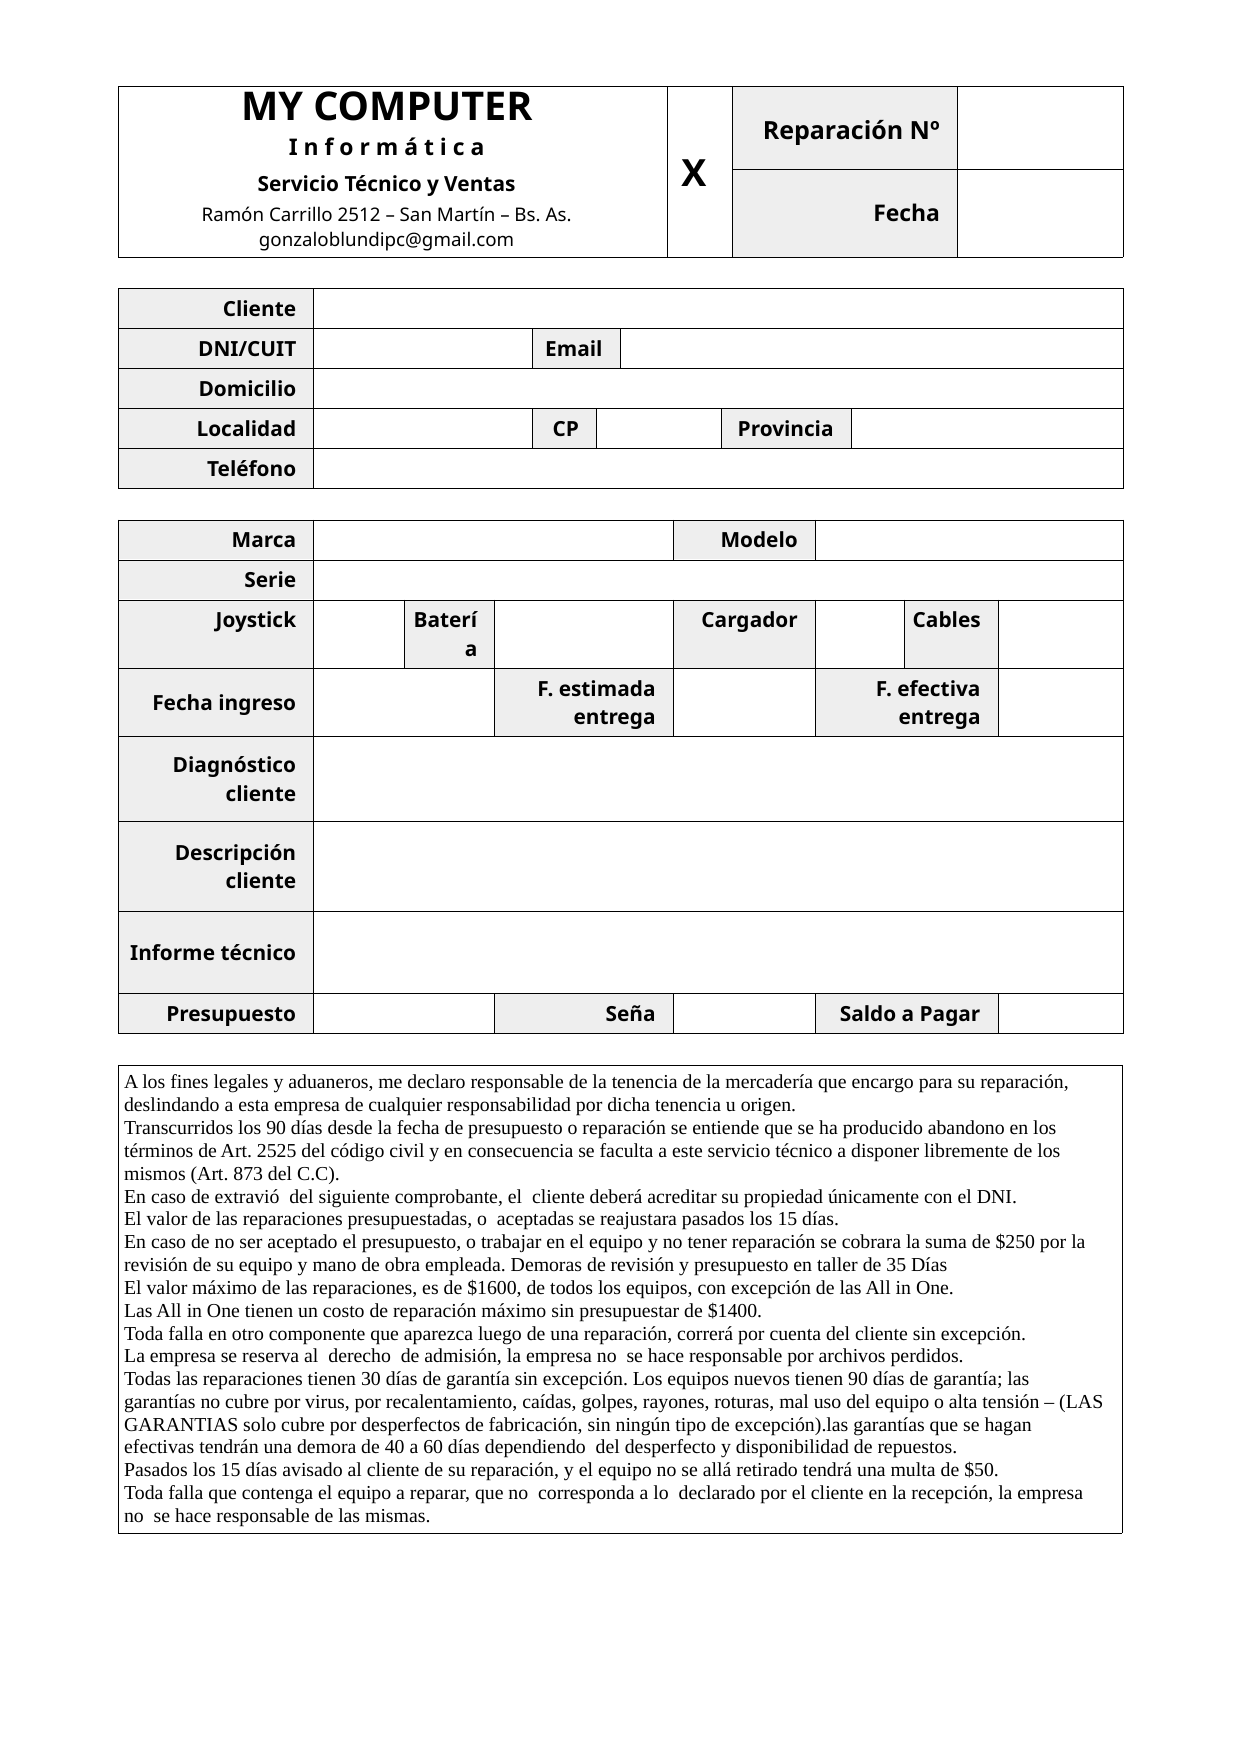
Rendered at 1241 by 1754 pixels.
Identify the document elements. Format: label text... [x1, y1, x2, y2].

table_cell DNI/CUIT [119, 329, 313, 368]
table_cell [314, 449, 1123, 488]
table_cell Diagnóstico cliente [119, 737, 313, 821]
table_cell [674, 669, 815, 736]
table_cell F. efectiva entrega [816, 669, 998, 736]
table_cell [314, 912, 1123, 993]
table_header Marca [119, 521, 313, 559]
table_cell [314, 737, 1123, 821]
table_cell [314, 369, 1123, 408]
table_cell [314, 994, 494, 1033]
table_cell Localidad [119, 409, 313, 448]
table_cell Batería [405, 601, 494, 668]
table_header [958, 87, 1123, 169]
table_cell [999, 601, 1123, 668]
table_cell [999, 994, 1123, 1033]
table_cell Fecha ingreso [119, 669, 313, 736]
table_cell Cables [905, 601, 998, 668]
table_cell [999, 669, 1123, 736]
table_header Reparación Nº [733, 87, 957, 169]
table_header X [668, 87, 732, 257]
table_cell [674, 994, 815, 1033]
table_cell [597, 409, 721, 448]
table_cell [314, 561, 1123, 599]
table_header [314, 521, 673, 559]
table_header [816, 521, 1123, 559]
table_cell Presupuesto [119, 994, 313, 1033]
table_header MY COMPUTER I n f o r m á t i c a Servicio Técnico y Ventas Ramón Carrillo 2512 – San Martín – Bs. As. gonzaloblundipc@gmail.com [119, 87, 667, 257]
table_cell Fecha [733, 170, 957, 257]
table_cell Informe técnico [119, 912, 313, 993]
table_cell [314, 822, 1123, 911]
table_header Cliente [119, 289, 313, 328]
table_cell Saldo a Pagar [816, 994, 998, 1033]
table_cell Joystick [119, 601, 313, 668]
table_cell [314, 329, 532, 368]
table_cell Serie [119, 561, 313, 599]
table_cell [621, 329, 1123, 368]
table_cell [495, 601, 673, 668]
table_cell [958, 170, 1123, 257]
table_header Modelo [674, 521, 815, 559]
table_cell Seña [495, 994, 673, 1033]
table_cell Descripción cliente [119, 822, 313, 911]
table_cell F. estimada entrega [495, 669, 673, 736]
table_cell [816, 601, 904, 668]
table_cell [314, 409, 532, 448]
table_cell Email [533, 329, 620, 368]
table_header [314, 289, 1123, 328]
table_cell Domicilio [119, 369, 313, 408]
table_cell Provincia [722, 409, 851, 448]
table_cell [314, 601, 404, 668]
table_cell [852, 409, 1123, 448]
table_cell Cargador [674, 601, 815, 668]
table_header A los fines legales y aduaneros, me declaro responsable de la tenencia de la mercadería que encargo para su reparación, deslindando a esta empresa de cualquier responsabilidad por dicha tenencia u origen. Transcurridos los 90 días desde la fecha de presupuesto o reparación se entiende que se ha producido abandono en los términos de Art. 2525 del código civil y en consecuencia se faculta a este servicio técnico a disponer libremente de los mismos (Art. 873 del C.C). En caso de extravió del siguiente comprobante, el cliente deberá acreditar su propiedad únicamente con el DNI. El valor de las reparaciones presupuestadas, o aceptadas se reajustara pasados los 15 días. En caso de no ser aceptado el presupuesto, o trabajar en el equipo y no tener reparación se cobrara la suma de $250 por la revisión de su equipo y mano de obra empleada. Demoras de revisión y presupuesto en taller de 35 Días El valor máximo de las reparaciones, es de $1600, de todos los equipos, con excepción de las All in One. Las All in One tienen un costo de reparación máximo sin presupuestar de $1400. Toda falla en otro componente que aparezca luego de una reparación, correrá por cuenta del cliente sin excepción. La empresa se reserva al derecho de admisión, la empresa no se hace responsable por archivos perdidos. Todas las reparaciones tienen 30 días de garantía sin excepción. Los equipos nuevos tienen 90 días de garantía; las garantías no cubre por virus, por recalentamiento, caídas, golpes, rayones, roturas, mal uso del equipo o alta tensión – (LAS GARANTIAS solo cubre por desperfectos de fabricación, sin ningún tipo de excepción).las garantías que se hagan efectivas tendrán una demora de 40 a 60 días dependiendo del desperfecto y disponibilidad de repuestos. Pasados los 15 días avisado al cliente de su reparación, y el equipo no se allá retirado tendrá una multa de $50. Toda falla que contenga el equipo a reparar, que no corresponda a lo declarado por el cliente en la recepción, la empresa no se hace responsable de las mismas. [119, 1066, 1122, 1532]
table_cell Teléfono [119, 449, 313, 488]
table_cell CP [533, 409, 596, 448]
table_cell [314, 669, 494, 736]
